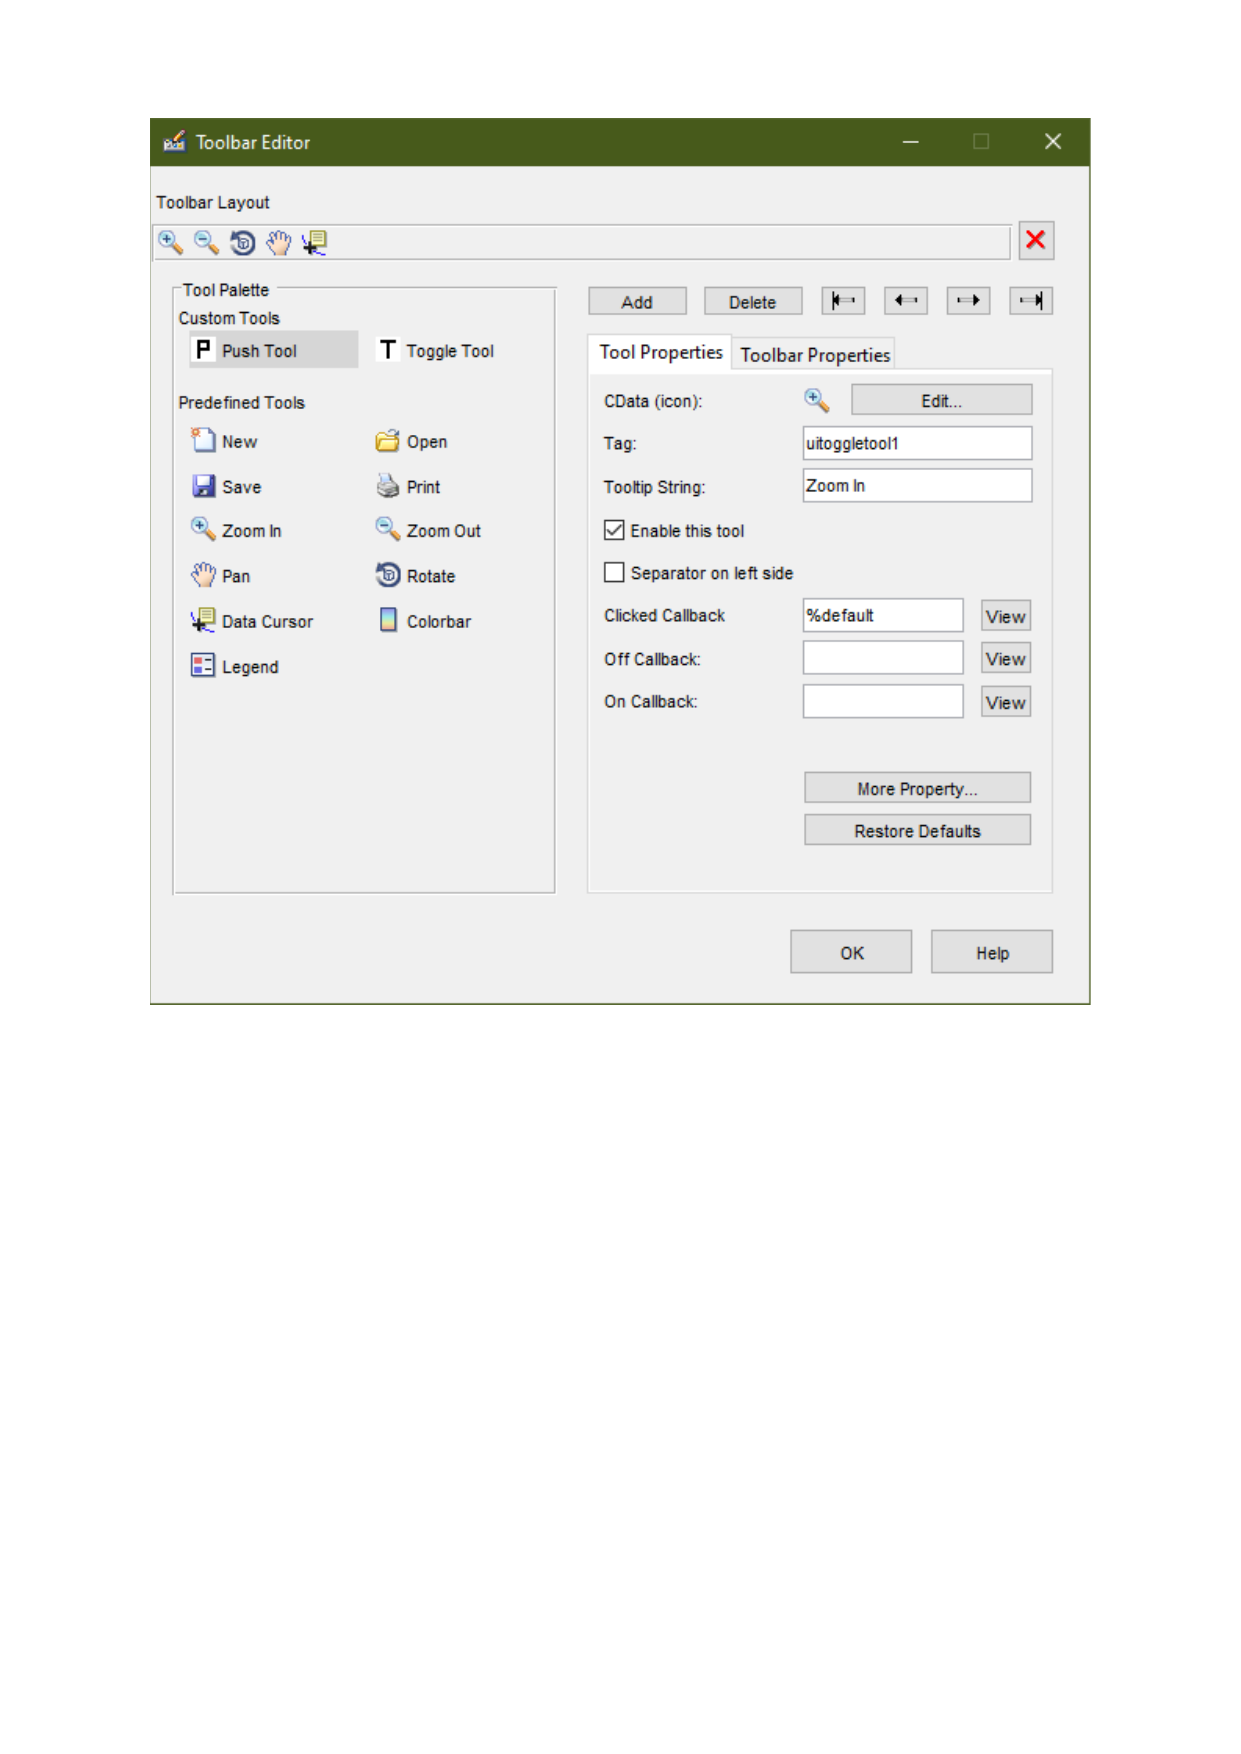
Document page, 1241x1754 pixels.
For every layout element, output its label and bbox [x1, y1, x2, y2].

picture [150, 118, 1091, 1005]
